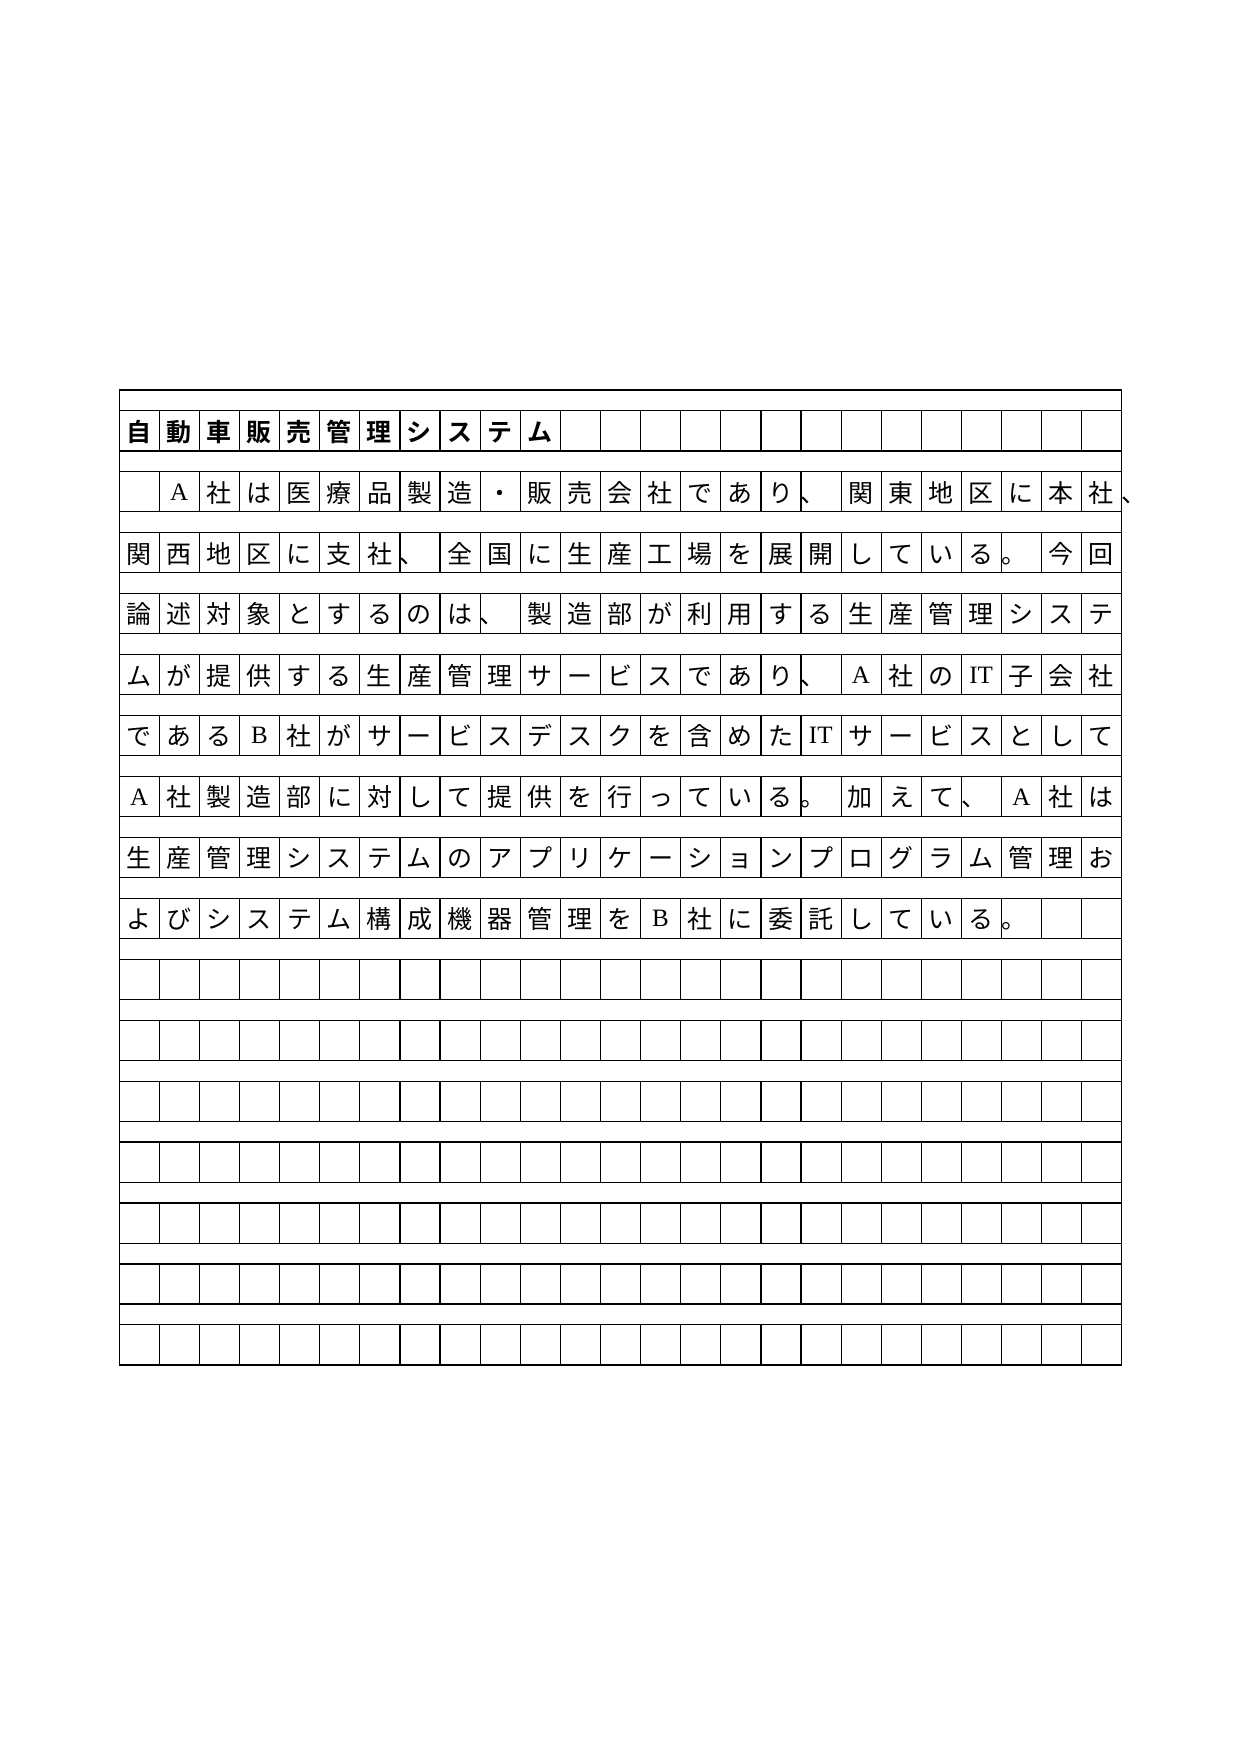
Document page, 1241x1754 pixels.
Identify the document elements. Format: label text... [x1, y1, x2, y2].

text [802, 411, 841, 450]
text 理 [360, 411, 399, 450]
text [842, 411, 881, 450]
text A社は医療品製造・販売会社であり、関東地区に本社、関西地区に支社、全国に生産工場を展開している。今回論述対象とするのは、製造部が利用する生産管理システムが提供する生産管理サービスであり、A社のIT子会社であるB社がサービスデスクを含めたITサービスとしてA社製造部に対して提供を行っている。加えて、A社は生産管理システムのアプリケーションプログラム管理およびシステム構成機器管理をB社に委託している。 [120, 452, 1121, 471]
text 動 [160, 411, 199, 450]
text [641, 411, 680, 450]
text A社は医療品製造・販売会社であり、関東地区に本社、関西地区に支社、全国に生産工場を展開している。今回論述対象とするのは、製造部が利用する生産管理システムが提供する生産管理サービスであり、A社のIT子会社であるB社がサービスデスクを含めたITサービスとしてA社製造部に対して提供を行っている。加えて、A社は生産管理システムのアプリケーションプログラム管理およびシステム構成機器管理をB社に委託している。 [120, 512, 1121, 532]
text [120, 391, 1121, 410]
text [922, 411, 961, 450]
text 売 [280, 411, 319, 450]
text A社は医療品製造・販売会社であり、関東地区に本社、関西地区に支社、全国に生産工場を展開している。今回論述対象とするのは、製造部が利用する生産管理システムが提供する生産管理サービスであり、A社のIT子会社であるB社がサービスデスクを含めたITサービスとしてA社製造部に対して提供を行っている。加えて、A社は生産管理システムのアプリケーションプログラム管理およびシステム構成機器管理をB社に委託している。 [120, 756, 1121, 776]
text A社は医療品製造・販売会社であり、関東地区に本社、関西地区に支社、全国に生産工場を展開している。今回論述対象とするのは、製造部が利用する生産管理システムが提供する生産管理サービスであり、A社のIT子会社であるB社がサービスデスクを含めたITサービスとしてA社製造部に対して提供を行っている。加えて、A社は生産管理システムのアプリケーションプログラム管理およびシステム構成機器管理をB社に委託している。 [120, 878, 1121, 898]
text [1042, 411, 1081, 450]
text A社は医療品製造・販売会社であり、関東地区に本社、関西地区に支社、全国に生産工場を展開している。今回論述対象とするのは、製造部が利用する生産管理システムが提供する生産管理サービスであり、A社のIT子会社であるB社がサービスデスクを含めたITサービスとしてA社製造部に対して提供を行っている。加えて、A社は生産管理システムのアプリケーションプログラム管理およびシステム構成機器管理をB社に委託している。 [120, 695, 1121, 715]
text テ [481, 411, 520, 450]
text [882, 411, 921, 450]
text A社は医療品製造・販売会社であり、関東地区に本社、関西地区に支社、全国に生産工場を展開している。今回論述対象とするのは、製造部が利用する生産管理システムが提供する生産管理サービスであり、A社のIT子会社であるB社がサービスデスクを含めたITサービスとしてA社製造部に対して提供を行っている。加えて、A社は生産管理システムのアプリケーションプログラム管理およびシステム構成機器管理をB社に委託している。 [120, 634, 1121, 654]
text [721, 411, 760, 450]
text [1002, 411, 1041, 450]
text 車 [200, 411, 239, 450]
text ス [441, 411, 480, 450]
text A社は医療品製造・販売会社であり、関東地区に本社、関西地区に支社、全国に生産工場を展開している。今回論述対象とするのは、製造部が利用する生産管理システムが提供する生産管理サービスであり、A社のIT子会社であるB社がサービスデスクを含めたITサービスとしてA社製造部に対して提供を行っている。加えて、A社は生産管理システムのアプリケーションプログラム管理およびシステム構成機器管理をB社に委託している。 [120, 573, 1121, 593]
text シ [401, 411, 439, 450]
text ム [521, 411, 560, 450]
text [1082, 411, 1121, 450]
text 管 [320, 411, 359, 450]
text [561, 411, 600, 450]
text [601, 411, 640, 450]
text 自 [120, 411, 159, 450]
text [962, 411, 1001, 450]
text 販 [240, 411, 279, 450]
text [681, 411, 720, 450]
text A社は医療品製造・販売会社であり、関東地区に本社、関西地区に支社、全国に生産工場を展開している。今回論述対象とするのは、製造部が利用する生産管理システムが提供する生産管理サービスであり、A社のIT子会社であるB社がサービスデスクを含めたITサービスとしてA社製造部に対して提供を行っている。加えて、A社は生産管理システムのアプリケーションプログラム管理およびシステム構成機器管理をB社に委託している。 [120, 817, 1121, 837]
text [762, 411, 800, 450]
